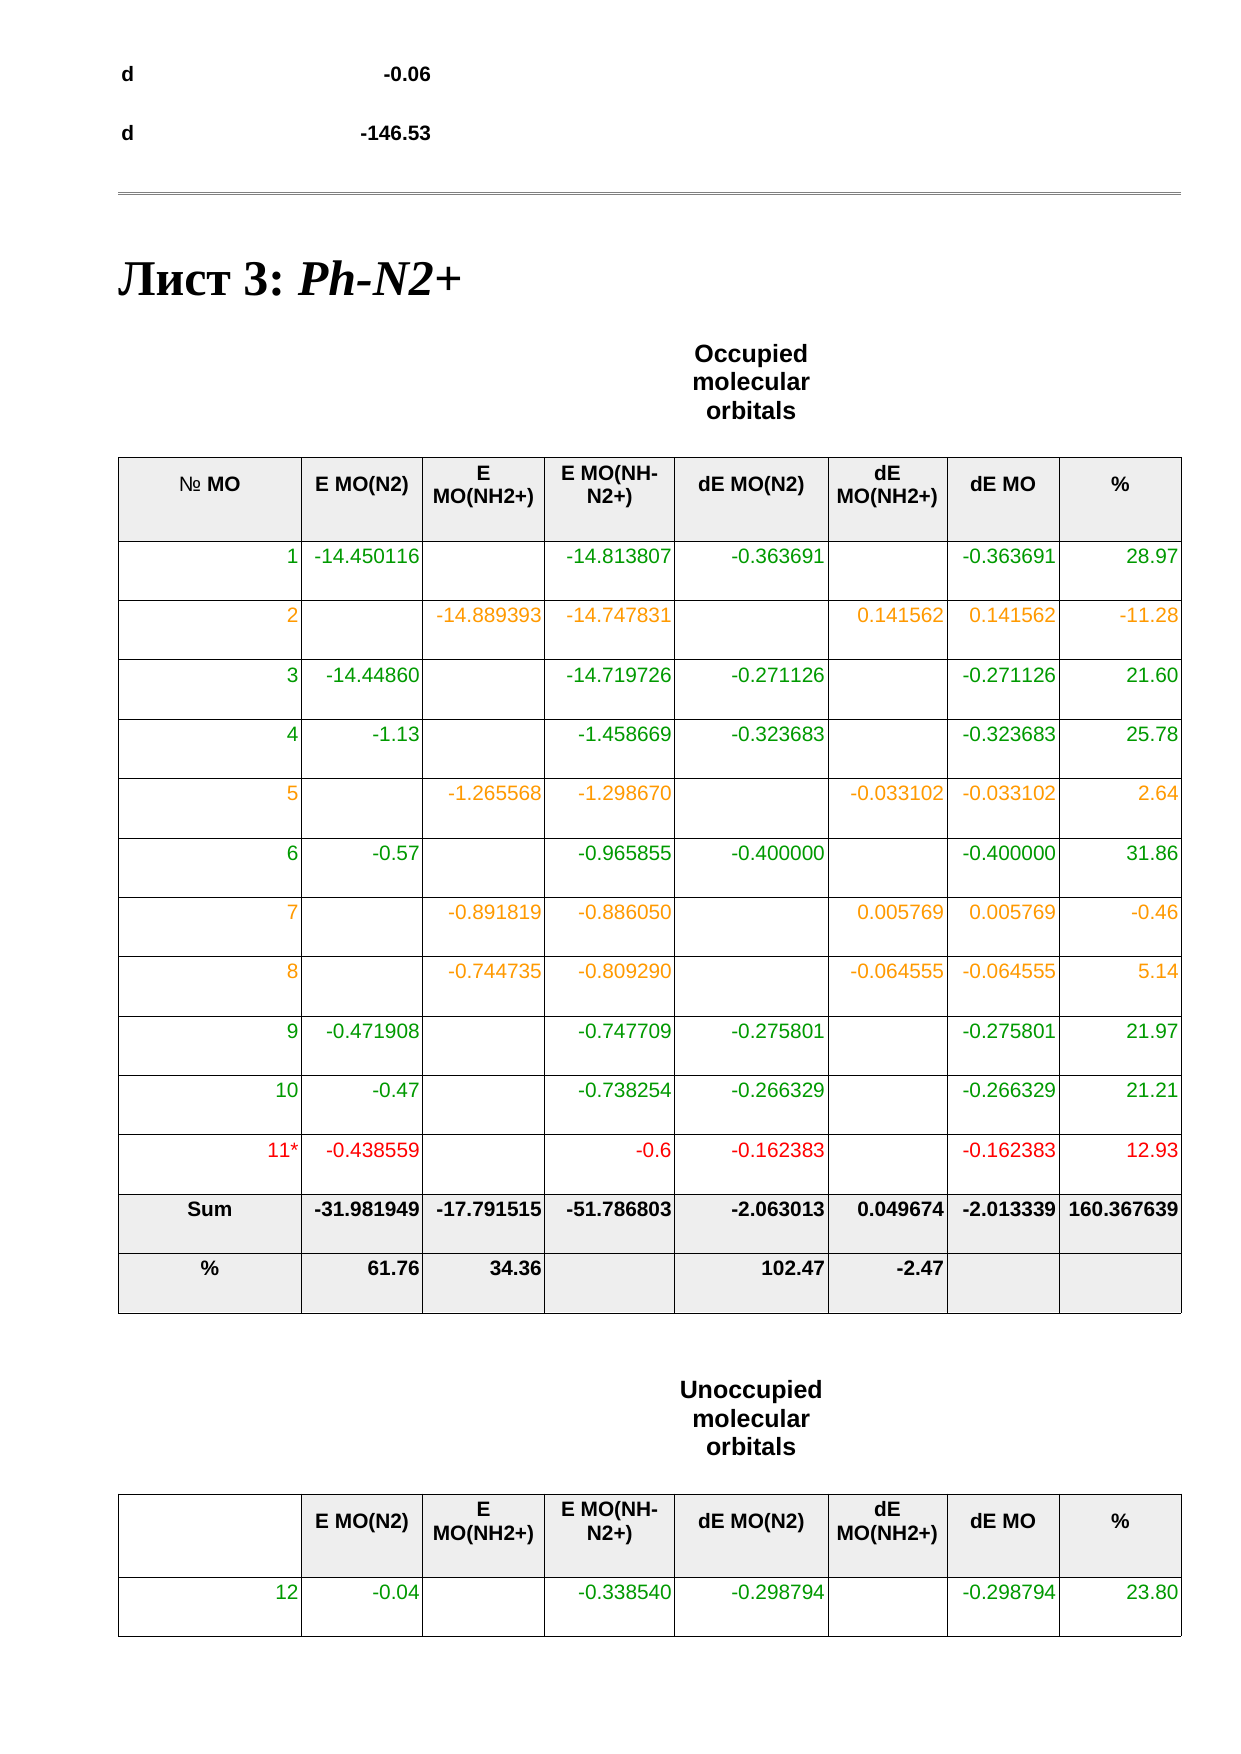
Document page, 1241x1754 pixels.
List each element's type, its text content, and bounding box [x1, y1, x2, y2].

table_header [828, 336, 947, 457]
table_cell -0,747709 [545, 1017, 674, 1075]
table_cell [423, 1076, 544, 1134]
table_cell 21,97 [1060, 1017, 1181, 1075]
table_cell -0,738254 [545, 1076, 674, 1134]
table_cell -11,28 [1060, 601, 1181, 659]
subtitle Лист 3: Ph-N2+ [118, 249, 1181, 306]
table_cell E MO(NH-N2+) [545, 458, 674, 541]
table_cell -0,891819 [423, 898, 544, 956]
table_cell [675, 898, 828, 956]
table_cell 34,36 [423, 1254, 544, 1312]
table_cell 12,93 [1060, 1135, 1181, 1194]
table_cell [434, 59, 593, 118]
table_cell [829, 720, 947, 778]
table_cell 0,005769 [829, 898, 947, 956]
table_cell 102,47 [675, 1254, 828, 1312]
table_header [118, 336, 301, 457]
table_cell -0,323683 [675, 720, 828, 778]
table_cell [118, 1314, 301, 1372]
table_cell [118, 1372, 301, 1493]
table_cell 2,64 [1060, 779, 1181, 837]
table_cell 31,86 [1060, 839, 1181, 897]
table_cell [593, 118, 721, 178]
table_cell -0,323683 [948, 720, 1059, 778]
table_cell [675, 957, 828, 1016]
table_cell -0,298794 [675, 1578, 828, 1636]
table_cell -0,06 [238, 59, 433, 118]
table_cell dE MO [948, 458, 1059, 541]
table_cell -0,064555 [829, 957, 947, 1016]
table_cell [593, 59, 721, 118]
table_cell -14,813807 [545, 542, 674, 600]
table_cell -0,57 [302, 839, 422, 897]
table_cell -0,471908 [302, 1017, 422, 1075]
table_cell -0,400000 [675, 839, 828, 897]
table_cell [829, 542, 947, 600]
table_cell 5 [119, 779, 301, 837]
table_cell -0,438559 [302, 1135, 422, 1194]
table_cell dE MO(NH2+) [829, 1495, 947, 1577]
table_cell 6 [119, 839, 301, 897]
table_cell d [118, 118, 238, 178]
table_cell -14,450116 [302, 542, 422, 600]
table_cell -0,266329 [948, 1076, 1059, 1134]
table_cell [545, 1254, 674, 1312]
table_cell dE MO(NH2+) [829, 458, 947, 541]
table_cell 1 [119, 542, 301, 600]
table_cell -2,013339 [948, 1195, 1059, 1253]
table_cell 3 [119, 660, 301, 719]
table_cell -0,809290 [545, 957, 674, 1016]
table_cell [675, 601, 828, 659]
table_cell [842, 118, 960, 178]
table_cell [302, 601, 422, 659]
table_cell [829, 839, 947, 897]
table_header [301, 336, 422, 457]
table_cell -0,271126 [948, 660, 1059, 719]
table_cell [721, 59, 842, 118]
table_cell -17,791515 [423, 1195, 544, 1253]
table_cell -146,53 [238, 118, 433, 178]
table_cell 28,97 [1060, 542, 1181, 600]
table_cell [423, 1578, 544, 1636]
table_cell [948, 1254, 1059, 1312]
table_cell [947, 1314, 1059, 1372]
table_cell 0,141562 [829, 601, 947, 659]
table_cell 12 [119, 1578, 301, 1636]
table_cell -0,338540 [545, 1578, 674, 1636]
table_cell -0,298794 [948, 1578, 1059, 1636]
table_cell -0,886050 [545, 898, 674, 956]
table_cell Unoccupied molecular orbitals [674, 1372, 828, 1493]
table_cell d [118, 59, 238, 118]
table_cell % [119, 1254, 301, 1312]
table_cell -2,063013 [675, 1195, 828, 1253]
table_header Occupied molecular orbitals [674, 336, 828, 457]
table_cell -0,400000 [948, 839, 1059, 897]
table_cell [423, 1135, 544, 1194]
table_cell [434, 118, 593, 178]
table_cell [1066, 59, 1181, 118]
table_cell 25,78 [1060, 720, 1181, 778]
table_cell 2 [119, 601, 301, 659]
table_cell [423, 720, 544, 778]
table_cell -14,747831 [545, 601, 674, 659]
table_cell -0,6 [545, 1135, 674, 1194]
table_cell -0,064555 [948, 957, 1059, 1016]
table_cell -0,46 [1060, 898, 1181, 956]
table_cell [1059, 1372, 1181, 1493]
table_cell -0,275801 [675, 1017, 828, 1075]
table_header [544, 336, 674, 457]
table_cell -0,162383 [948, 1135, 1059, 1194]
table_cell [301, 1314, 422, 1372]
table_cell % [1060, 458, 1181, 541]
table_cell -14,889393 [423, 601, 544, 659]
table_cell E MO(N2) [302, 458, 422, 541]
table_cell [721, 118, 842, 178]
table_cell № MO [119, 458, 301, 541]
table_cell -0,363691 [675, 542, 828, 600]
table_header [947, 336, 1059, 457]
table_cell -0,744735 [423, 957, 544, 1016]
table_cell 5,14 [1060, 957, 1181, 1016]
table_cell % [1060, 1495, 1181, 1577]
table_cell dE MO [948, 1495, 1059, 1577]
table_cell -1,265568 [423, 779, 544, 837]
table_cell -14,719726 [545, 660, 674, 719]
table_cell [544, 1314, 674, 1372]
table_cell 21,21 [1060, 1076, 1181, 1134]
table_cell [423, 839, 544, 897]
table_cell [544, 1372, 674, 1493]
table_cell [1066, 118, 1181, 178]
table_cell [423, 542, 544, 600]
table_cell [960, 59, 1066, 118]
table_cell 4 [119, 720, 301, 778]
table_cell [960, 118, 1066, 178]
table_cell [829, 1017, 947, 1075]
table_cell [423, 1017, 544, 1075]
table_cell [302, 779, 422, 837]
table_cell 8 [119, 957, 301, 1016]
table_cell -0,266329 [675, 1076, 828, 1134]
table_cell E MO(N2) [302, 1495, 422, 1577]
table_cell -2,47 [829, 1254, 947, 1312]
table_cell E MO(NH2+) [423, 458, 544, 541]
table_cell dE MO(N2) [675, 458, 828, 541]
table_cell 7 [119, 898, 301, 956]
table_cell 10 [119, 1076, 301, 1134]
table_cell [119, 1495, 301, 1577]
table_cell [828, 1314, 947, 1372]
table_cell E MO(NH-N2+) [545, 1495, 674, 1577]
table_cell -31,981949 [302, 1195, 422, 1253]
table_cell [302, 957, 422, 1016]
table_cell [842, 59, 960, 118]
table_cell 0,049674 [829, 1195, 947, 1253]
table_cell 23,80 [1060, 1578, 1181, 1636]
table_header [1059, 336, 1181, 457]
table_cell 21,60 [1060, 660, 1181, 719]
table_cell -0,275801 [948, 1017, 1059, 1075]
table_cell [829, 1135, 947, 1194]
table_cell -1,458669 [545, 720, 674, 778]
table_cell -14,44860 [302, 660, 422, 719]
table_cell [1059, 1314, 1181, 1372]
table_cell -0,033102 [948, 779, 1059, 837]
table_cell [829, 660, 947, 719]
table_cell [829, 1076, 947, 1134]
table_cell [828, 1372, 947, 1493]
table_cell -51,786803 [545, 1195, 674, 1253]
table_cell dE MO(N2) [675, 1495, 828, 1577]
table_cell [947, 1372, 1059, 1493]
table_cell [674, 1314, 828, 1372]
table_cell 160,367639 [1060, 1195, 1181, 1253]
table_cell -1,298670 [545, 779, 674, 837]
table_cell [302, 898, 422, 956]
table_cell 9 [119, 1017, 301, 1075]
table_cell -0,162383 [675, 1135, 828, 1194]
table_cell -0,965855 [545, 839, 674, 897]
table_cell [423, 1314, 544, 1372]
table_cell -1,13 [302, 720, 422, 778]
table_cell [675, 779, 828, 837]
table_cell [1060, 1254, 1181, 1312]
table_cell -0,271126 [675, 660, 828, 719]
table_cell 0,005769 [948, 898, 1059, 956]
table_cell 0,141562 [948, 601, 1059, 659]
table_cell -0,47 [302, 1076, 422, 1134]
table_cell Sum [119, 1195, 301, 1253]
table_cell E MO(NH2+) [423, 1495, 544, 1577]
table_cell [423, 1372, 544, 1493]
table_cell 61,76 [302, 1254, 422, 1312]
table_cell [829, 1578, 947, 1636]
table_cell [423, 660, 544, 719]
table_cell -0,363691 [948, 542, 1059, 600]
table_cell -0,033102 [829, 779, 947, 837]
table_header [423, 336, 544, 457]
table_cell [301, 1372, 422, 1493]
table_cell 11* [119, 1135, 301, 1194]
table_cell -0,04 [302, 1578, 422, 1636]
